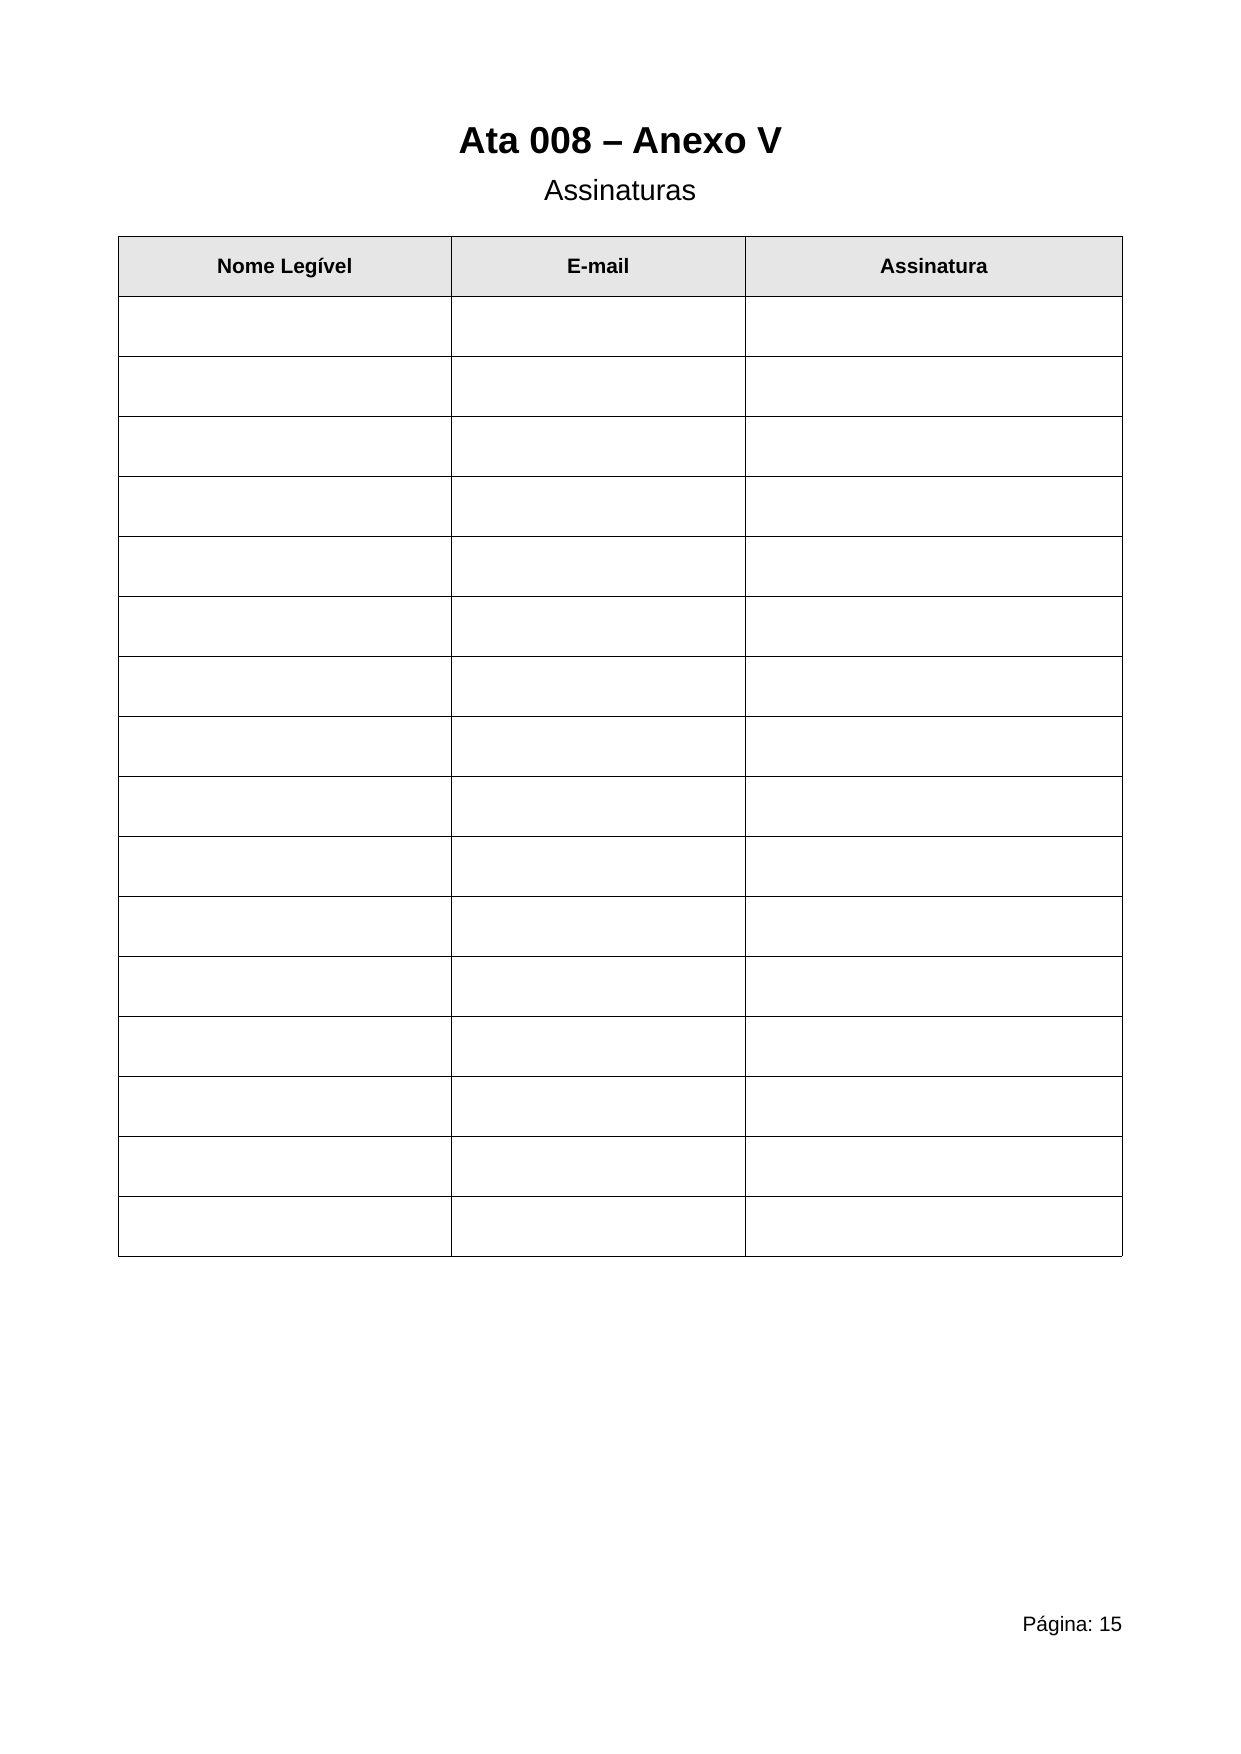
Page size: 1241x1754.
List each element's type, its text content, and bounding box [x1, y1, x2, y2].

table_cell [746, 597, 1122, 656]
table_cell [119, 1197, 451, 1256]
table_header Nome Legível [119, 237, 451, 296]
table_cell [452, 417, 745, 476]
table_cell [746, 657, 1122, 716]
table_cell [746, 1017, 1122, 1076]
table_cell [452, 657, 745, 716]
table_cell [746, 297, 1122, 356]
table_cell [746, 777, 1122, 836]
table_cell [452, 537, 745, 596]
table_cell [746, 837, 1122, 896]
table_cell [119, 1077, 451, 1136]
table_cell [746, 357, 1122, 416]
table_cell [119, 777, 451, 836]
table_cell [452, 837, 745, 896]
table_cell [746, 1077, 1122, 1136]
table_cell [746, 417, 1122, 476]
table_cell [746, 957, 1122, 1016]
table_cell [119, 417, 451, 476]
table_cell [119, 537, 451, 596]
table_cell [119, 477, 451, 536]
table_cell [746, 1137, 1122, 1196]
table_header E-mail [452, 237, 745, 296]
table_cell [452, 297, 745, 356]
table_cell [452, 1197, 745, 1256]
table_cell [119, 957, 451, 1016]
table_cell [119, 717, 451, 776]
table_cell [452, 357, 745, 416]
table_cell [452, 897, 745, 956]
table_cell [746, 477, 1122, 536]
table_cell [119, 1017, 451, 1076]
table_cell [452, 477, 745, 536]
table_cell [452, 1077, 745, 1136]
table_cell [452, 1017, 745, 1076]
table_cell [119, 897, 451, 956]
table_cell [119, 1137, 451, 1196]
table_cell [452, 777, 745, 836]
table_header Assinatura [746, 237, 1122, 296]
table_cell [119, 297, 451, 356]
table_cell [452, 597, 745, 656]
table_cell [119, 357, 451, 416]
table_cell [452, 1137, 745, 1196]
table_cell [119, 657, 451, 716]
table_cell [746, 537, 1122, 596]
table_cell [119, 597, 451, 656]
table_cell [119, 837, 451, 896]
table_cell [452, 957, 745, 1016]
table_cell [746, 897, 1122, 956]
table_cell [452, 717, 745, 776]
table_cell [746, 1197, 1122, 1256]
table_cell [746, 717, 1122, 776]
